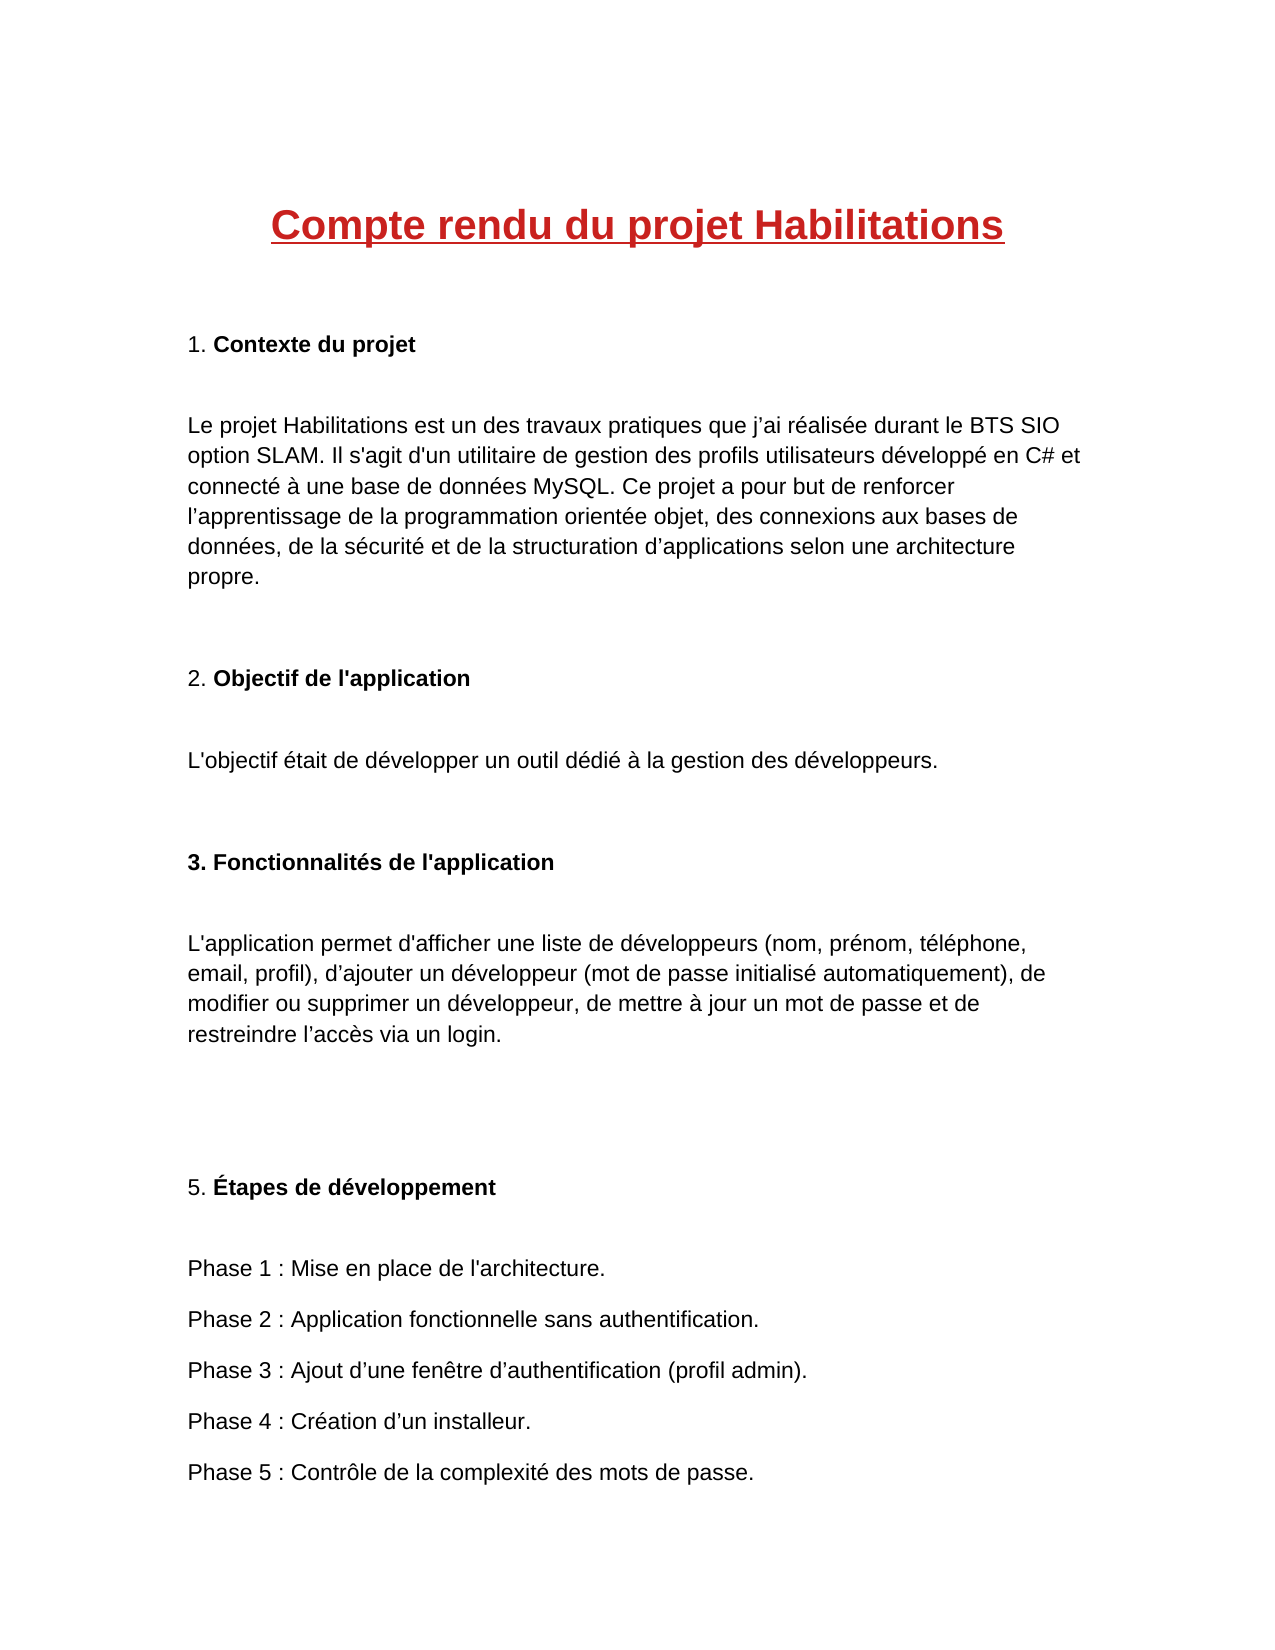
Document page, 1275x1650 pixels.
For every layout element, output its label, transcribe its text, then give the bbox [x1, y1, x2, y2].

text Phase 1 : Mise en place de l'architecture. [187, 1255, 1087, 1281]
text Le projet Habilitations est un des travaux pratiques que j’ai réalisée durant le BTS SIO option SLAM. Il s'agit d'un utilitaire de gestion des profils utilisateurs développé en C# et connecté à une base de données MySQL. Ce projet a pour but de renforcer l’apprentissage de la programmation orientée objet, des connexions aux bases de données, de la sécurité et de la structuration d’applications selon une architecture propre. [187, 412, 1087, 590]
text Phase 2 : Application fonctionnelle sans authentification. [187, 1306, 1087, 1332]
text L'objectif était de développer un outil dédié à la gestion des développeurs. [187, 747, 1087, 773]
subtitle 5. Étapes de développement [187, 1174, 1087, 1200]
subtitle 1. Contexte du projet [187, 331, 1087, 357]
text Phase 5 : Contrôle de la complexité des mots de passe. [187, 1459, 1087, 1486]
text Phase 3 : Ajout d’une fenêtre d’authentification (profil admin). [187, 1357, 1087, 1383]
subtitle 2. Objectif de l'application [187, 665, 1087, 692]
subtitle Compte rendu du projet Habilitations [187, 200, 1087, 248]
text L'application permet d'afficher une liste de développeurs (nom, prénom, téléphone, email, profil), d’ajouter un développeur (mot de passe initialisé automatiquement), de modifier ou supprimer un développeur, de mettre à jour un mot de passe et de restreindre l’accès via un login. [187, 930, 1087, 1047]
text Phase 4 : Création d’un installeur. [187, 1408, 1087, 1434]
subtitle 3. Fonctionnalités de l'application [187, 849, 1087, 875]
